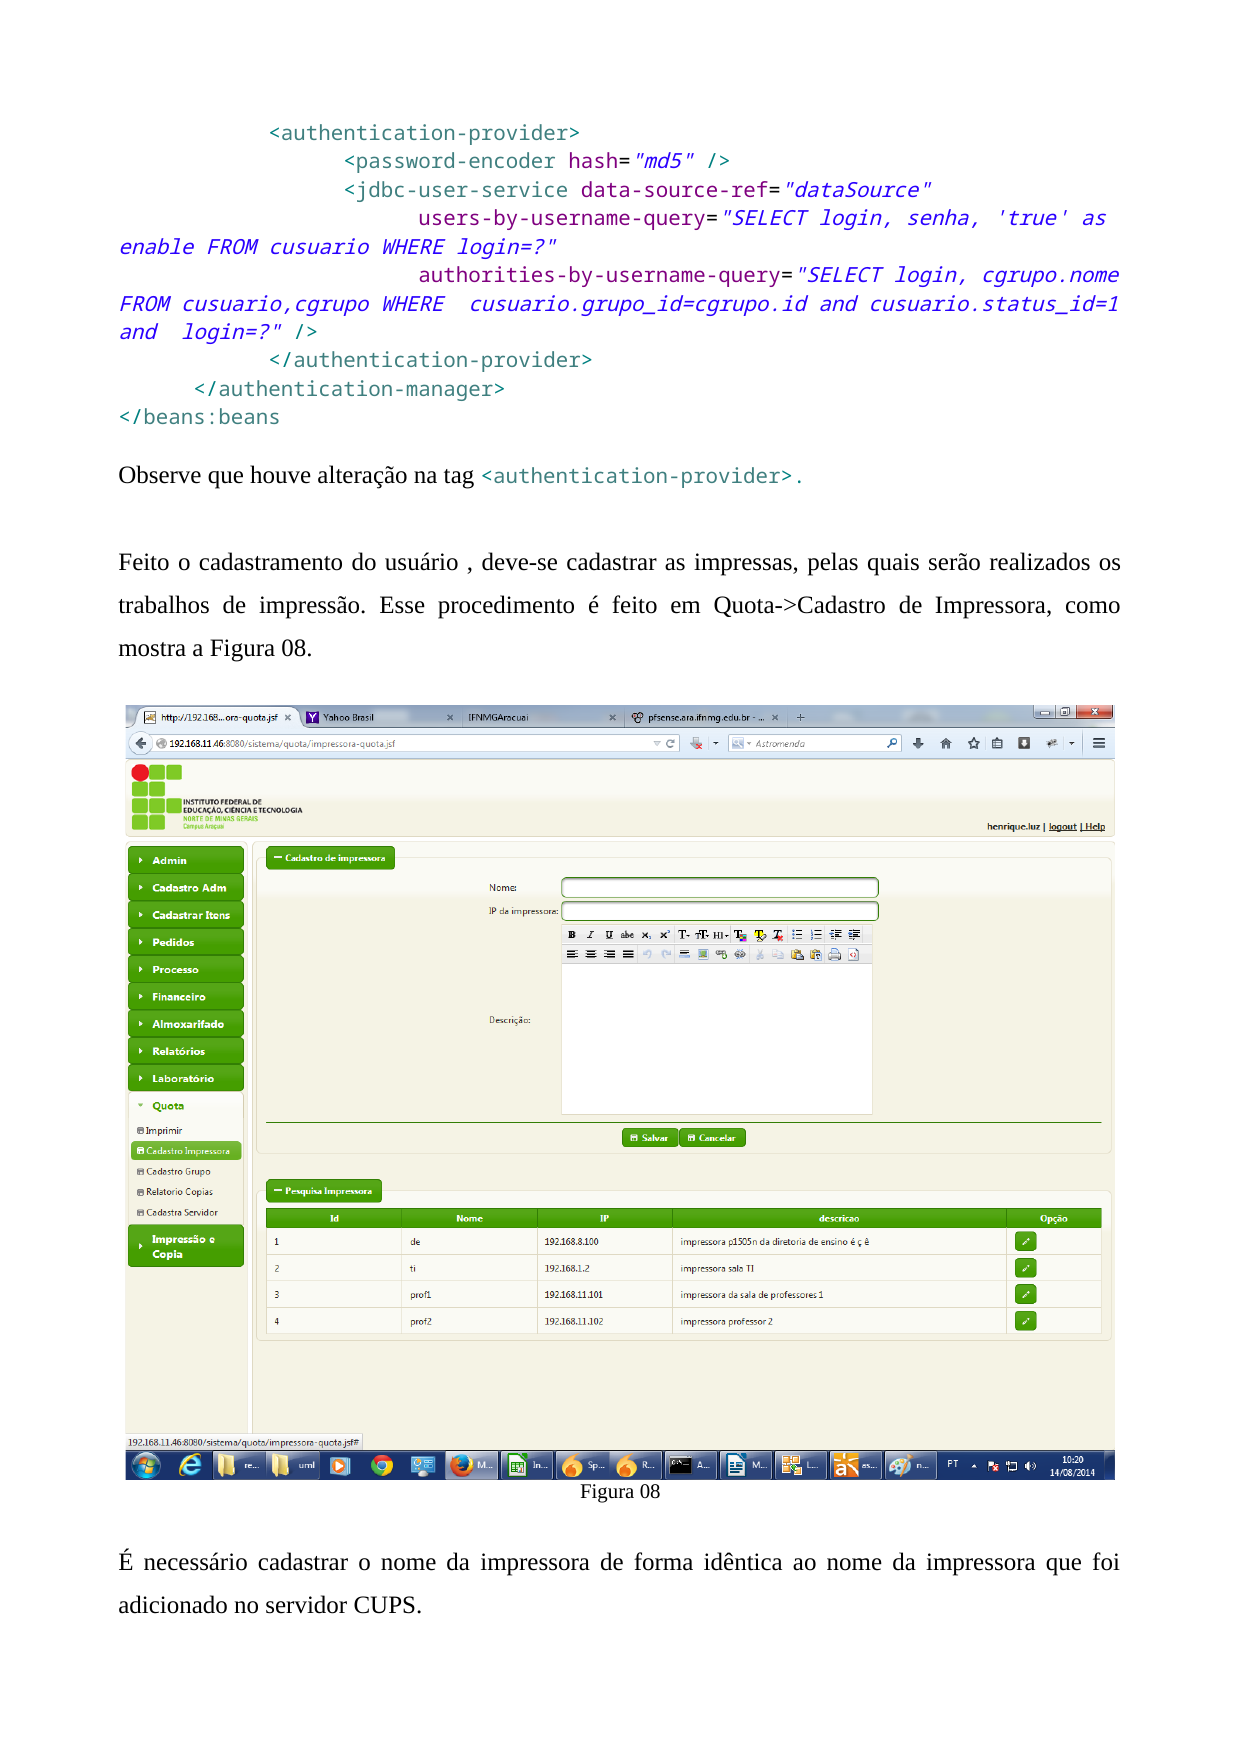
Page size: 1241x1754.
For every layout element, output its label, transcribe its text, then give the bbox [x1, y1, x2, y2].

text Figura 08 [118, 705, 1122, 1503]
text <authentication-provider> [118, 118, 1122, 147]
text <jdbc-user-service data-source-ref="dataSource" [118, 175, 1122, 203]
picture [125, 705, 1115, 1480]
text Observe que houve alteração na tag <authentication-provider>. [118, 460, 1122, 489]
text users-by-username-query="SELECT login, senha, 'true' as enable FROM cusuario WHERE login=?" [118, 203, 1122, 260]
text <password-encoder hash="md5" /> [118, 147, 1122, 175]
text </authentication-provider> [118, 346, 1122, 374]
text </authentication-manager> [118, 374, 1122, 402]
text authorities-by-username-query="SELECT login, cgrupo.nome FROM cusuario,cgrupo WHERE cusuario.grupo_id=cgrupo.id and cusuario.status_id=1 and login=?" /> [118, 260, 1122, 346]
text </beans:beans [118, 402, 1122, 431]
text Feito o cadastramento do usuário , deve-se cadastrar as impressas, pelas quais serão realizados os trabalhos de impressão. Esse procedimento é feito em Quota->Cadastro de Impressora, como mostra a Figura 08. [118, 547, 1122, 662]
text É necessário cadastrar o nome da impressora de forma idêntica ao nome da impressora que foi adicionado no servidor CUPS. [118, 1547, 1122, 1618]
